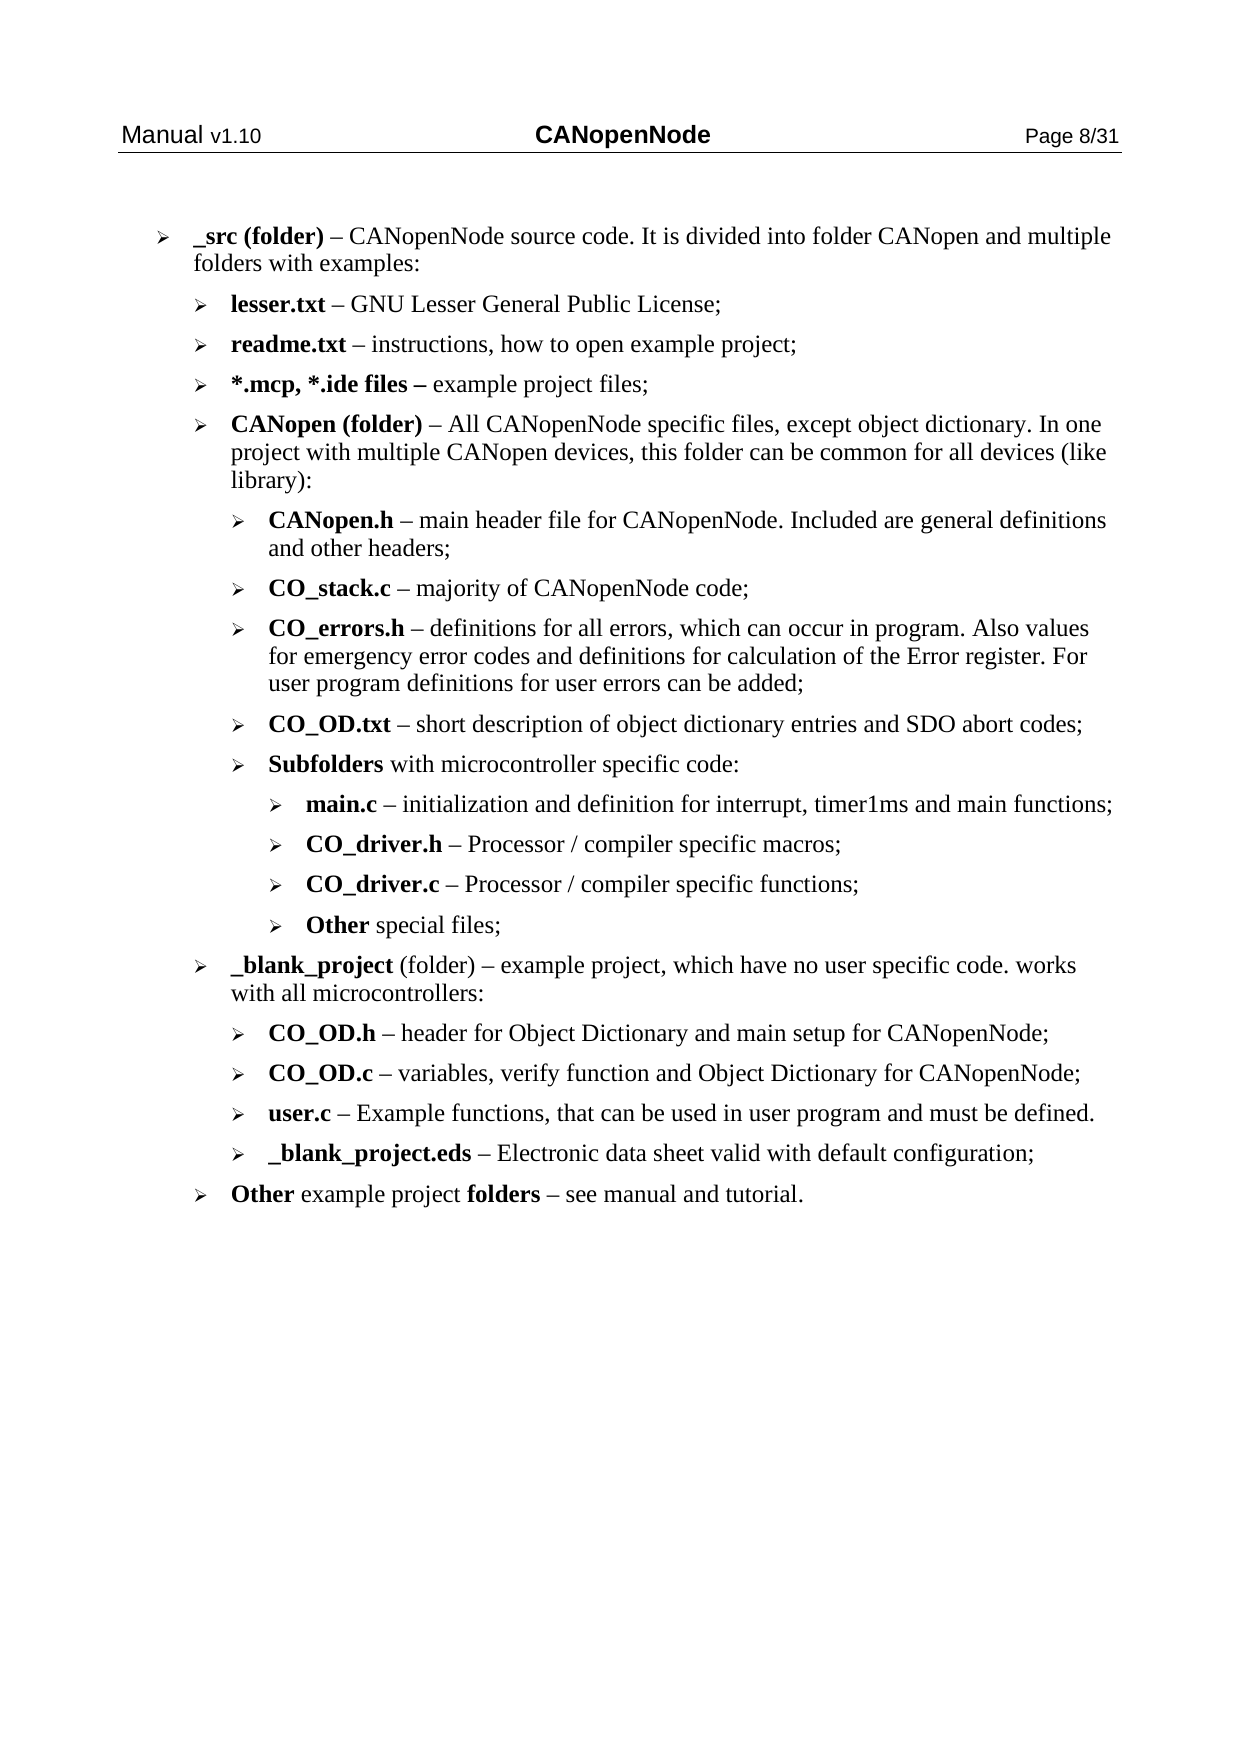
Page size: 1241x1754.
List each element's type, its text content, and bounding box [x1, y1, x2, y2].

list user.c – Example functions, that can be used in user program and must be defined. [231, 1099, 1122, 1127]
list _src (folder) – CANopenNode source code. It is divided into folder CANopen and multiple folders with examples: [156, 222, 1122, 277]
list CO_errors.h – definitions for all errors, which can occur in program. Also values for emergency error codes and definitions for calculation of the Error register. For user program definitions for user errors can be added; [231, 614, 1122, 697]
list _blank_project (folder) – example project, which have no user specific code. works with all microcontrollers: [193, 951, 1122, 1006]
list lesser.txt – GNU Lesser General Public License; [193, 290, 1122, 317]
list Other special files; [268, 911, 1122, 938]
list *.mcp, *.ide files – example project files; [193, 370, 1122, 398]
list CO_driver.c – Processor / compiler specific functions; [268, 871, 1122, 898]
list CO_OD.txt – short description of object dictionary entries and SDO abort codes; [231, 710, 1122, 737]
list CANopen (folder) – All CANopenNode specific files, except object dictionary. In one project with multiple CANopen devices, this folder can be common for all devices (like library): [193, 410, 1122, 493]
list Other example project folders – see manual and tutorial. [193, 1180, 1122, 1207]
list main.c – initialization and definition for interrupt, timer1ms and main functions; [268, 790, 1122, 818]
list CO_OD.c – variables, verify function and Object Dictionary for CANopenNode; [231, 1059, 1122, 1087]
list CANopen.h – main header file for CANopenNode. Included are general definitions and other headers; [231, 506, 1122, 561]
list CO_OD.h – header for Object Dictionary and main setup for CANopenNode; [231, 1019, 1122, 1047]
list CO_driver.h – Processor / compiler specific macros; [268, 830, 1122, 858]
list Subfolders with microcontroller specific code: [231, 750, 1122, 778]
list readme.txt – instructions, how to open example project; [193, 330, 1122, 358]
list _blank_project.eds – Electronic data sheet valid with default configuration; [231, 1139, 1122, 1167]
list CO_stack.c – majority of CANopenNode code; [231, 574, 1122, 602]
